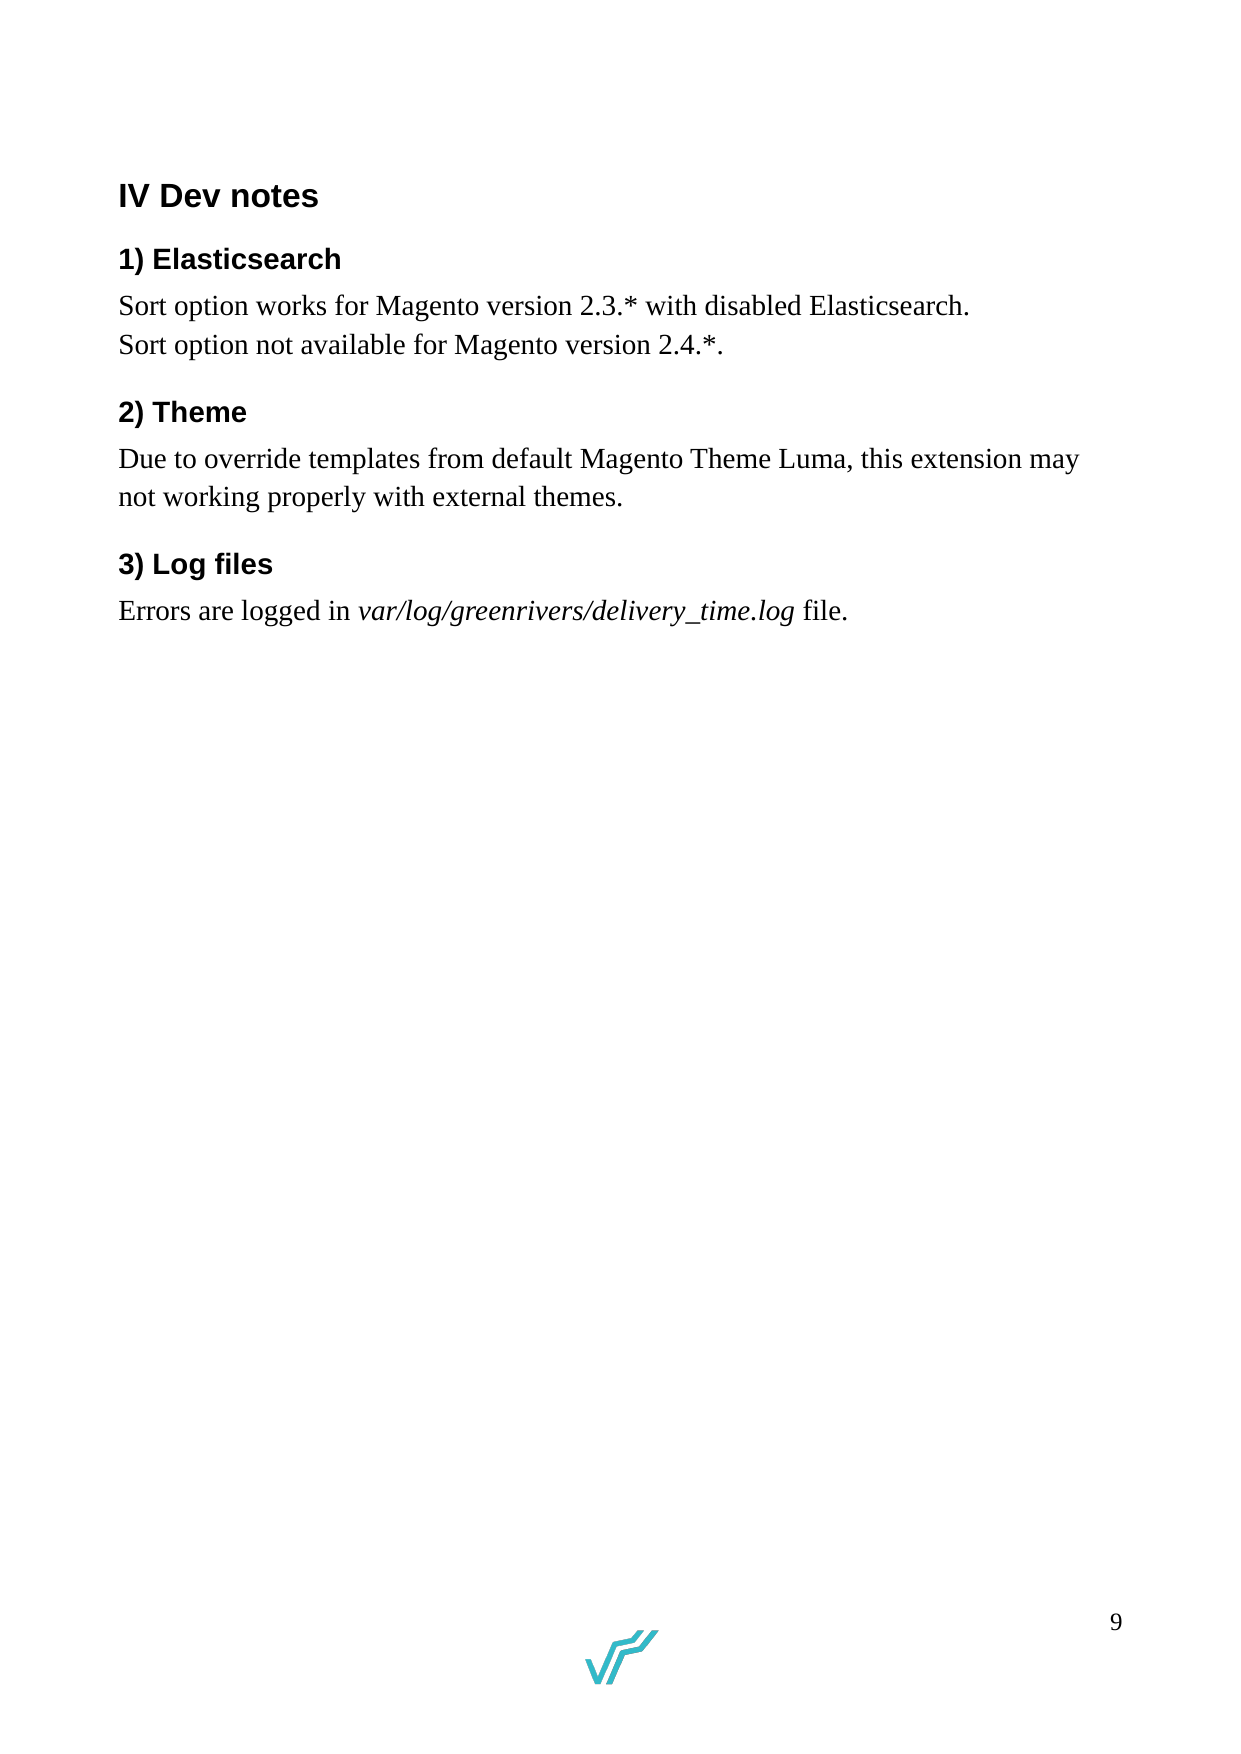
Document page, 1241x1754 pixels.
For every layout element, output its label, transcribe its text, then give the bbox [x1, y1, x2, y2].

subtitle 3) Log files [118, 547, 1122, 581]
text Sort option works for Magento version 2.3.* with disabled Elasticsearch. Sort option not available for Magento version 2.4.*. [118, 288, 1122, 360]
picture [581, 1616, 660, 1695]
subtitle 1) Elasticsearch [118, 242, 1122, 276]
subtitle 2) Theme [118, 394, 1122, 428]
text Due to override templates from default Magento Theme Luma, this extension may not working properly with external themes. [118, 441, 1122, 513]
subtitle IV Dev notes [118, 176, 1122, 215]
text Errors are logged in var/log/greenrivers/delivery_time.log file. [118, 593, 1122, 627]
